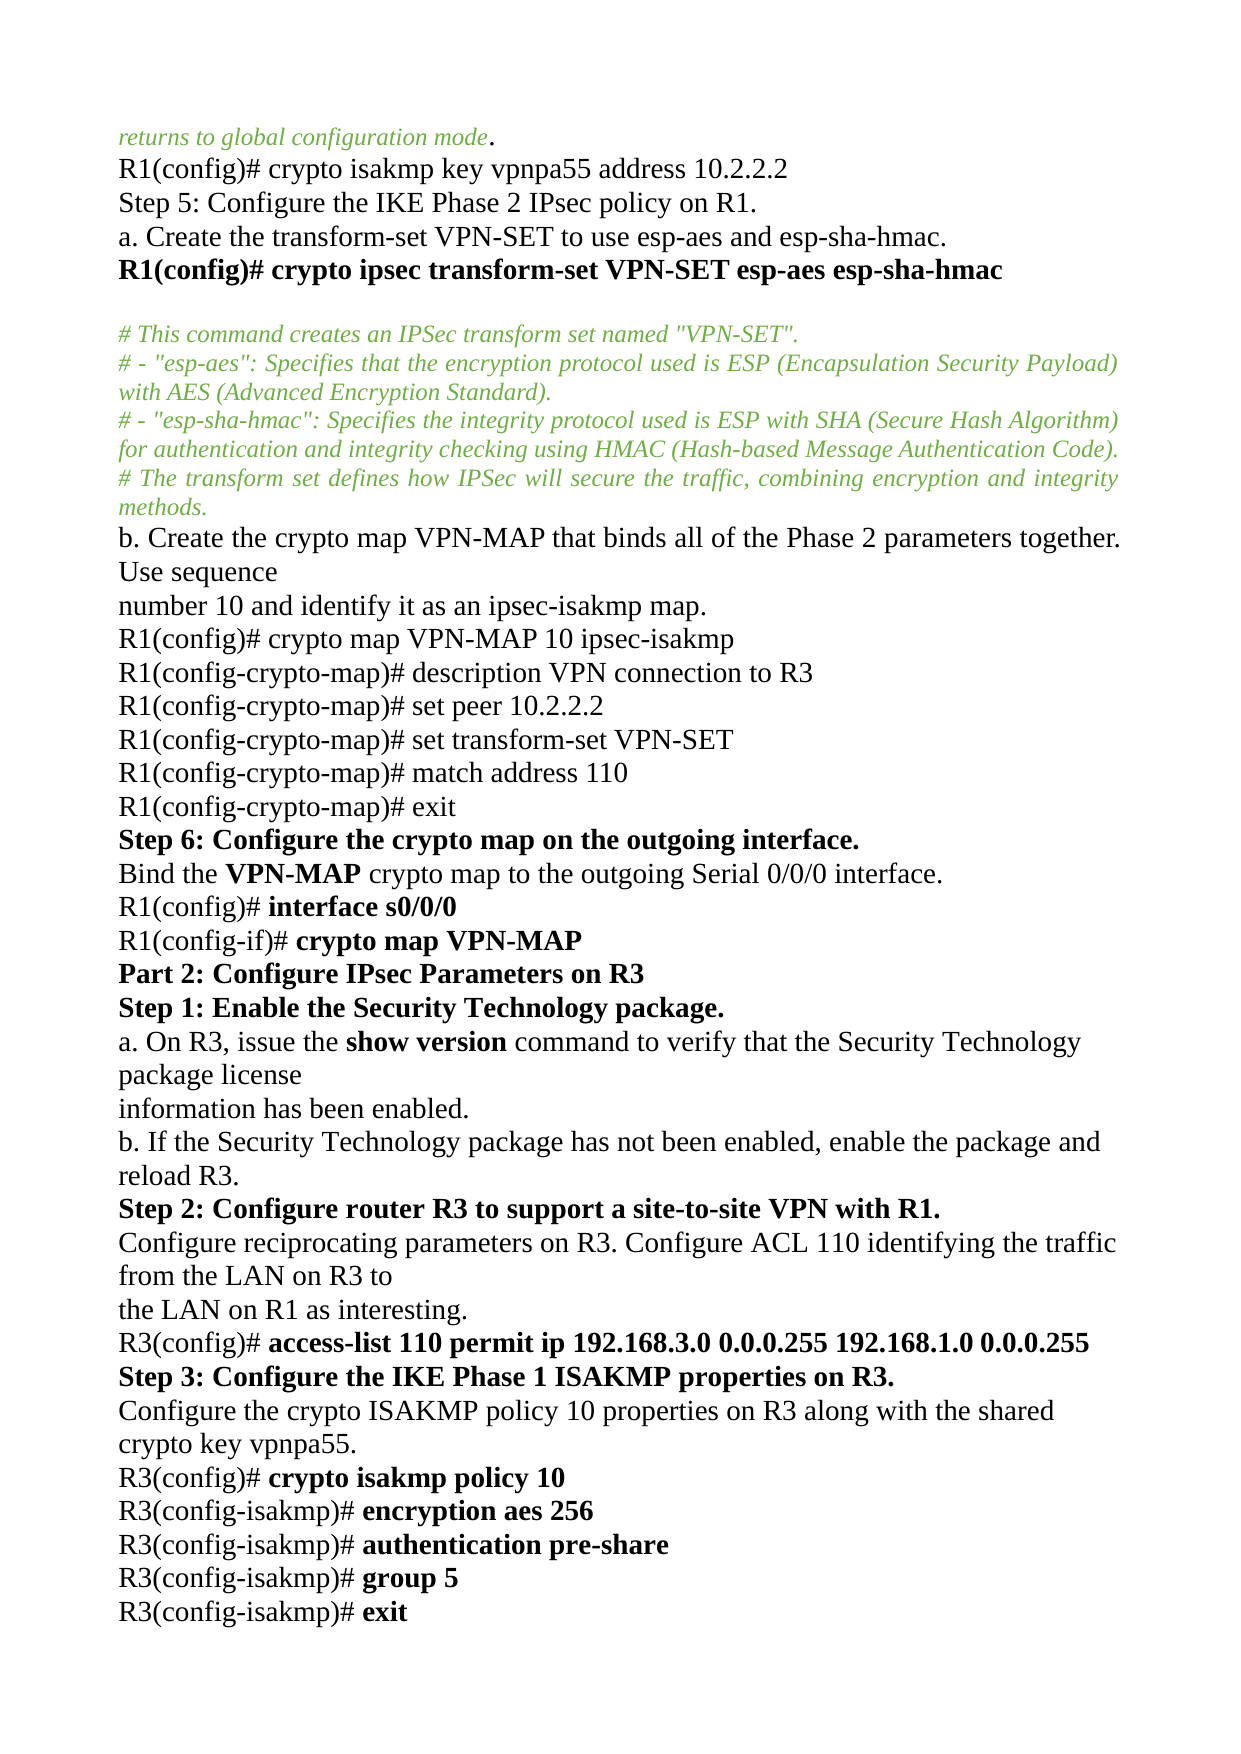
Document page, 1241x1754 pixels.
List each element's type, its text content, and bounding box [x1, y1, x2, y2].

text information has been enabled. [118, 1091, 1122, 1124]
text b. Create the crypto map VPN-MAP that binds all of the Phase 2 parameters together. Use sequence [118, 521, 1122, 588]
text R3(config-isakmp)# encryption aes 256 [118, 1493, 1122, 1527]
text R3(config-isakmp)# group 5 [118, 1560, 1122, 1594]
text Bind the VPN-MAP crypto map to the outgoing Serial 0/0/0 interface. [118, 856, 1122, 889]
text R3(config)# crypto isakmp policy 10 [118, 1460, 1122, 1493]
text returns to global configuration mode. [118, 118, 1122, 152]
text R1(config-crypto-map)# match address 110 [118, 755, 1122, 789]
text R1(config)# interface s0/0/0 [118, 889, 1122, 923]
text the LAN on R1 as interesting. [118, 1292, 1122, 1326]
text R3(config-isakmp)# authentication pre-share [118, 1527, 1122, 1560]
text a. Create the transform-set VPN-SET to use esp-aes and esp-sha-hmac. [118, 219, 1122, 252]
text b. If the Security Technology package has not been enabled, enable the package and reload R3. [118, 1124, 1122, 1191]
text # The transform set defines how IPSec will secure the traffic, combining encryption and integrity methods. [118, 463, 1122, 521]
text Step 6: Configure the crypto map on the outgoing interface. [118, 822, 1122, 856]
text # - "esp-aes": Specifies that the encryption protocol used is ESP (Encapsulation Security Payload) with AES (Advanced Encryption Standard). [118, 348, 1122, 406]
text # - "esp-sha-hmac": Specifies the integrity protocol used is ESP with SHA (Secure Hash Algorithm) for authentication and integrity checking using HMAC (Hash-based Message Authentication Code). [118, 406, 1122, 463]
text R1(config-crypto-map)# set peer 10.2.2.2 [118, 688, 1122, 722]
text R3(config-isakmp)# exit [118, 1594, 1122, 1627]
text number 10 and identify it as an ipsec-isakmp map. [118, 588, 1122, 621]
text R3(config)# access-list 110 permit ip 192.168.3.0 0.0.0.255 192.168.1.0 0.0.0.255 [118, 1326, 1122, 1359]
text Part 2: Configure IPsec Parameters on R3 [118, 957, 1122, 990]
text R1(config)# crypto isakmp key vpnpa55 address 10.2.2.2 [118, 152, 1122, 185]
text Configure the crypto ISAKMP policy 10 properties on R3 along with the shared crypto key vpnpa55. [118, 1393, 1122, 1460]
text R1(config)# crypto map VPN-MAP 10 ipsec-isakmp [118, 621, 1122, 655]
text R1(config-crypto-map)# exit [118, 789, 1122, 822]
text a. On R3, issue the show version command to verify that the Security Technology package license [118, 1024, 1122, 1091]
text R1(config-if)# crypto map VPN-MAP [118, 923, 1122, 957]
text Configure reciprocating parameters on R3. Configure ACL 110 identifying the traffic from the LAN on R3 to [118, 1225, 1122, 1292]
text Step 2: Configure router R3 to support a site-to-site VPN with R1. [118, 1191, 1122, 1225]
text R1(config)# crypto ipsec transform-set VPN-SET esp-aes esp-sha-hmac [118, 252, 1122, 286]
text R1(config-crypto-map)# description VPN connection to R3 [118, 655, 1122, 688]
text Step 5: Configure the IKE Phase 2 IPsec policy on R1. [118, 185, 1122, 219]
text R1(config-crypto-map)# set transform-set VPN-SET [118, 722, 1122, 755]
text Step 3: Configure the IKE Phase 1 ISAKMP properties on R3. [118, 1359, 1122, 1393]
text Step 1: Enable the Security Technology package. [118, 990, 1122, 1024]
text # This command creates an IPSec transform set named "VPN-SET". [118, 319, 1122, 348]
